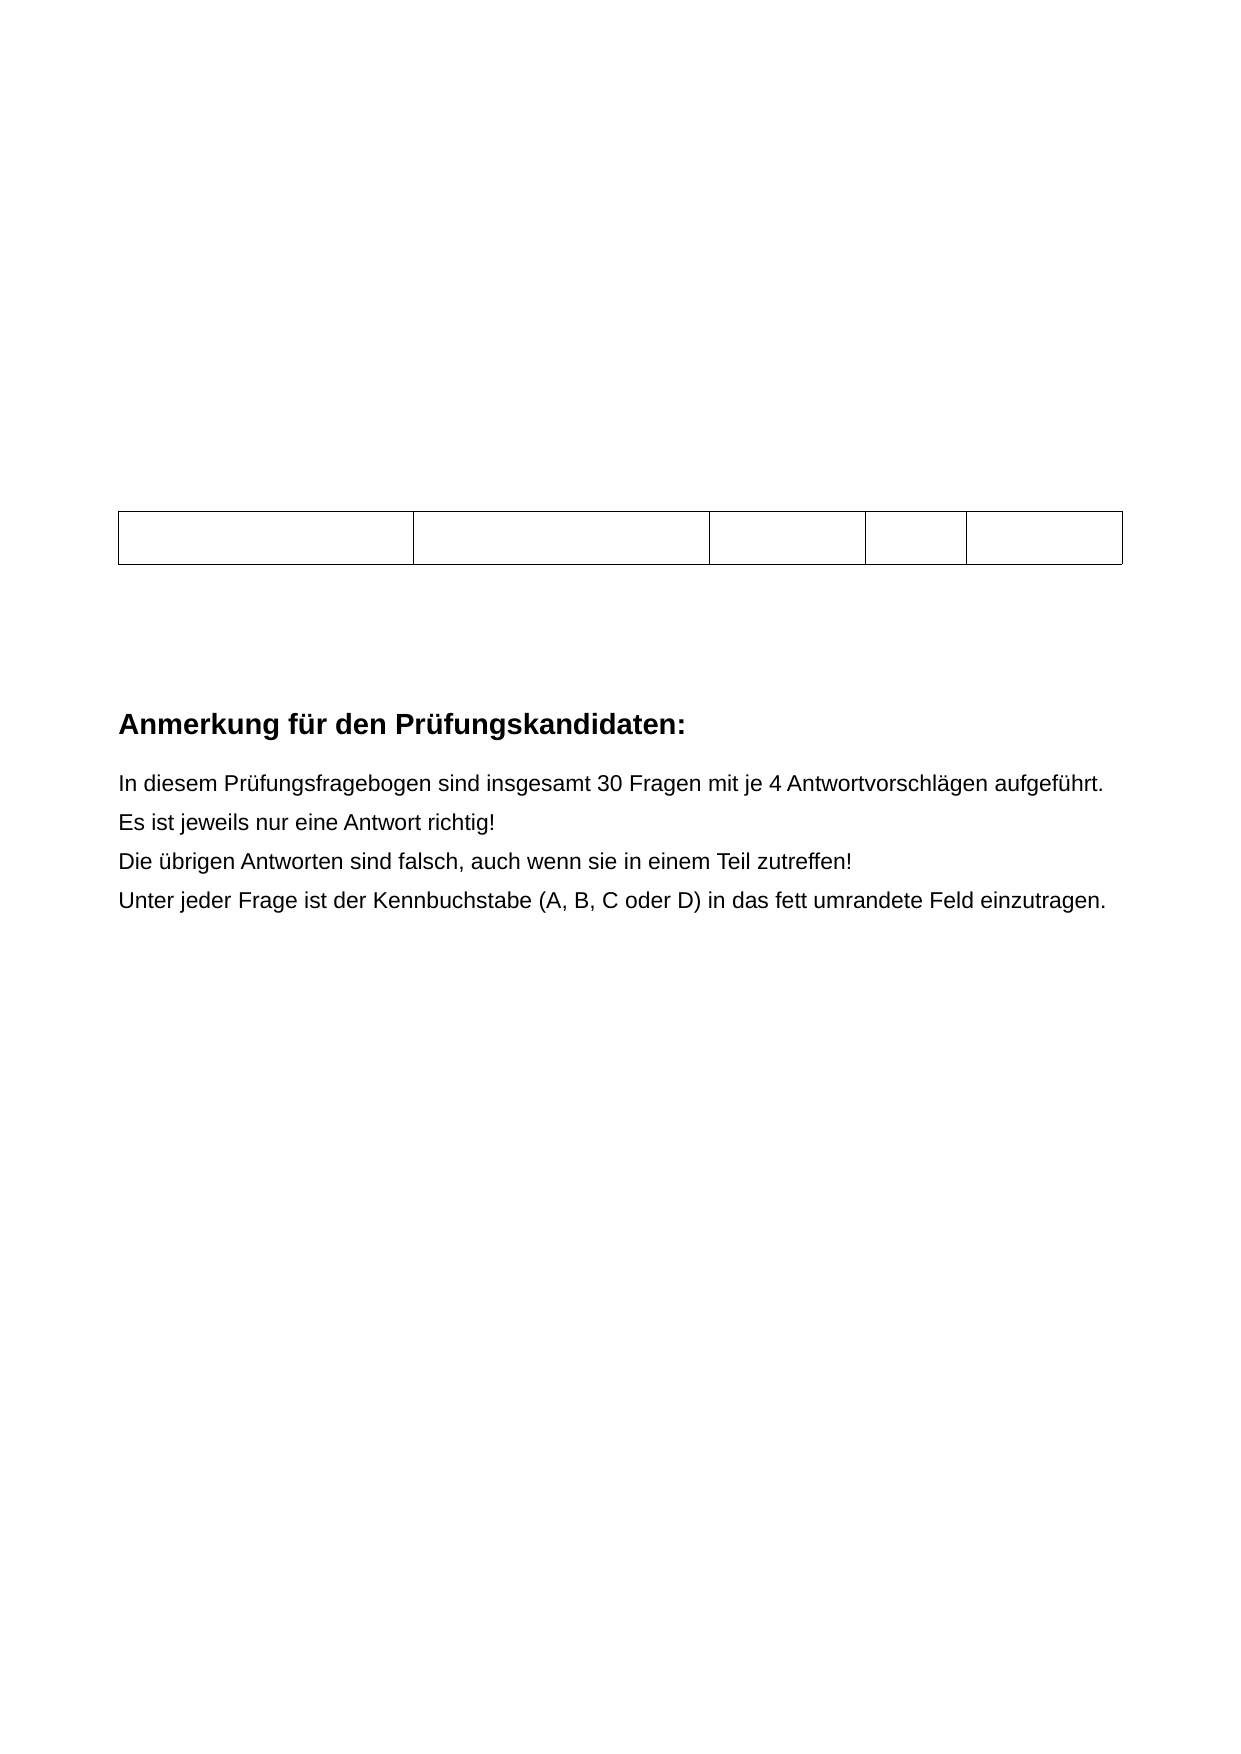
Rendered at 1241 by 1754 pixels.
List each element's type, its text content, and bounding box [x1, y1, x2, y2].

table_header [866, 512, 966, 564]
table_header [967, 512, 1122, 564]
table_header [414, 512, 709, 564]
text Es ist jeweils nur eine Antwort richtig! [118, 809, 1122, 836]
subtitle Anmerkung für den Prüfungskandidaten: [118, 707, 1122, 740]
text Die übrigen Antworten sind falsch, auch wenn sie in einem Teil zutreffen! [118, 848, 1122, 874]
table_header [710, 512, 865, 564]
text Unter jeder Frage ist der Kennbuchstabe (A, B, C oder D) in das fett umrandete Feld einzutragen. [118, 887, 1122, 913]
text In diesem Prüfungsfragebogen sind insgesamt 30 Fragen mit je 4 Antwortvorschlägen aufgeführt. [118, 770, 1122, 797]
table_header [119, 512, 413, 564]
